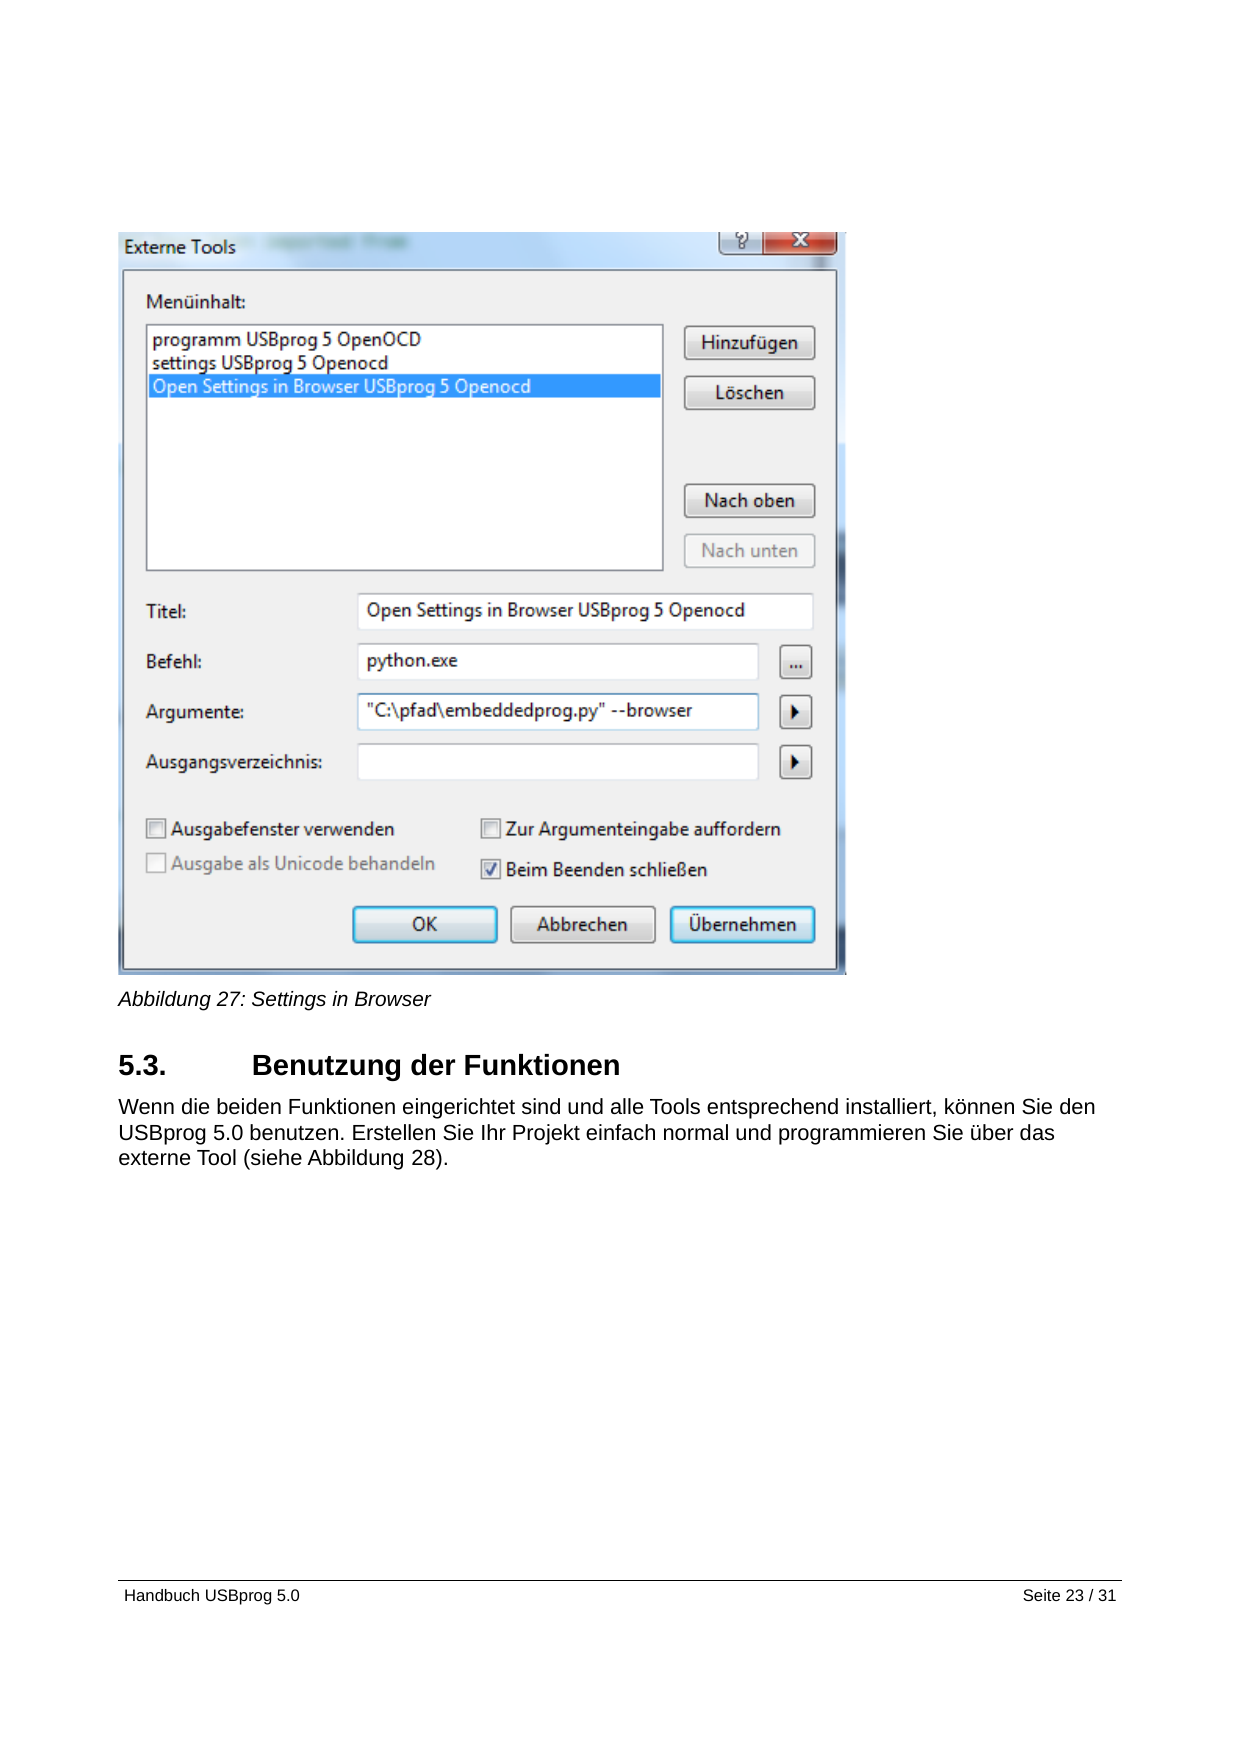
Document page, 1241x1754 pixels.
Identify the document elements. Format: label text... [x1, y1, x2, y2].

text Wenn die beiden Funktionen eingerichtet sind und alle Tools entsprechend installiert, können Sie den USBprog 5.0 benutzen. Erstellen Sie Ihr Projekt einfach normal und programmieren Sie über das externe Tool (siehe Abbildung 28). [118, 1094, 1122, 1170]
subtitle Benutzung der Funktionen [118, 1048, 1122, 1082]
text Abbildung 27: Settings in Browser [118, 975, 846, 1011]
picture [118, 232, 847, 975]
